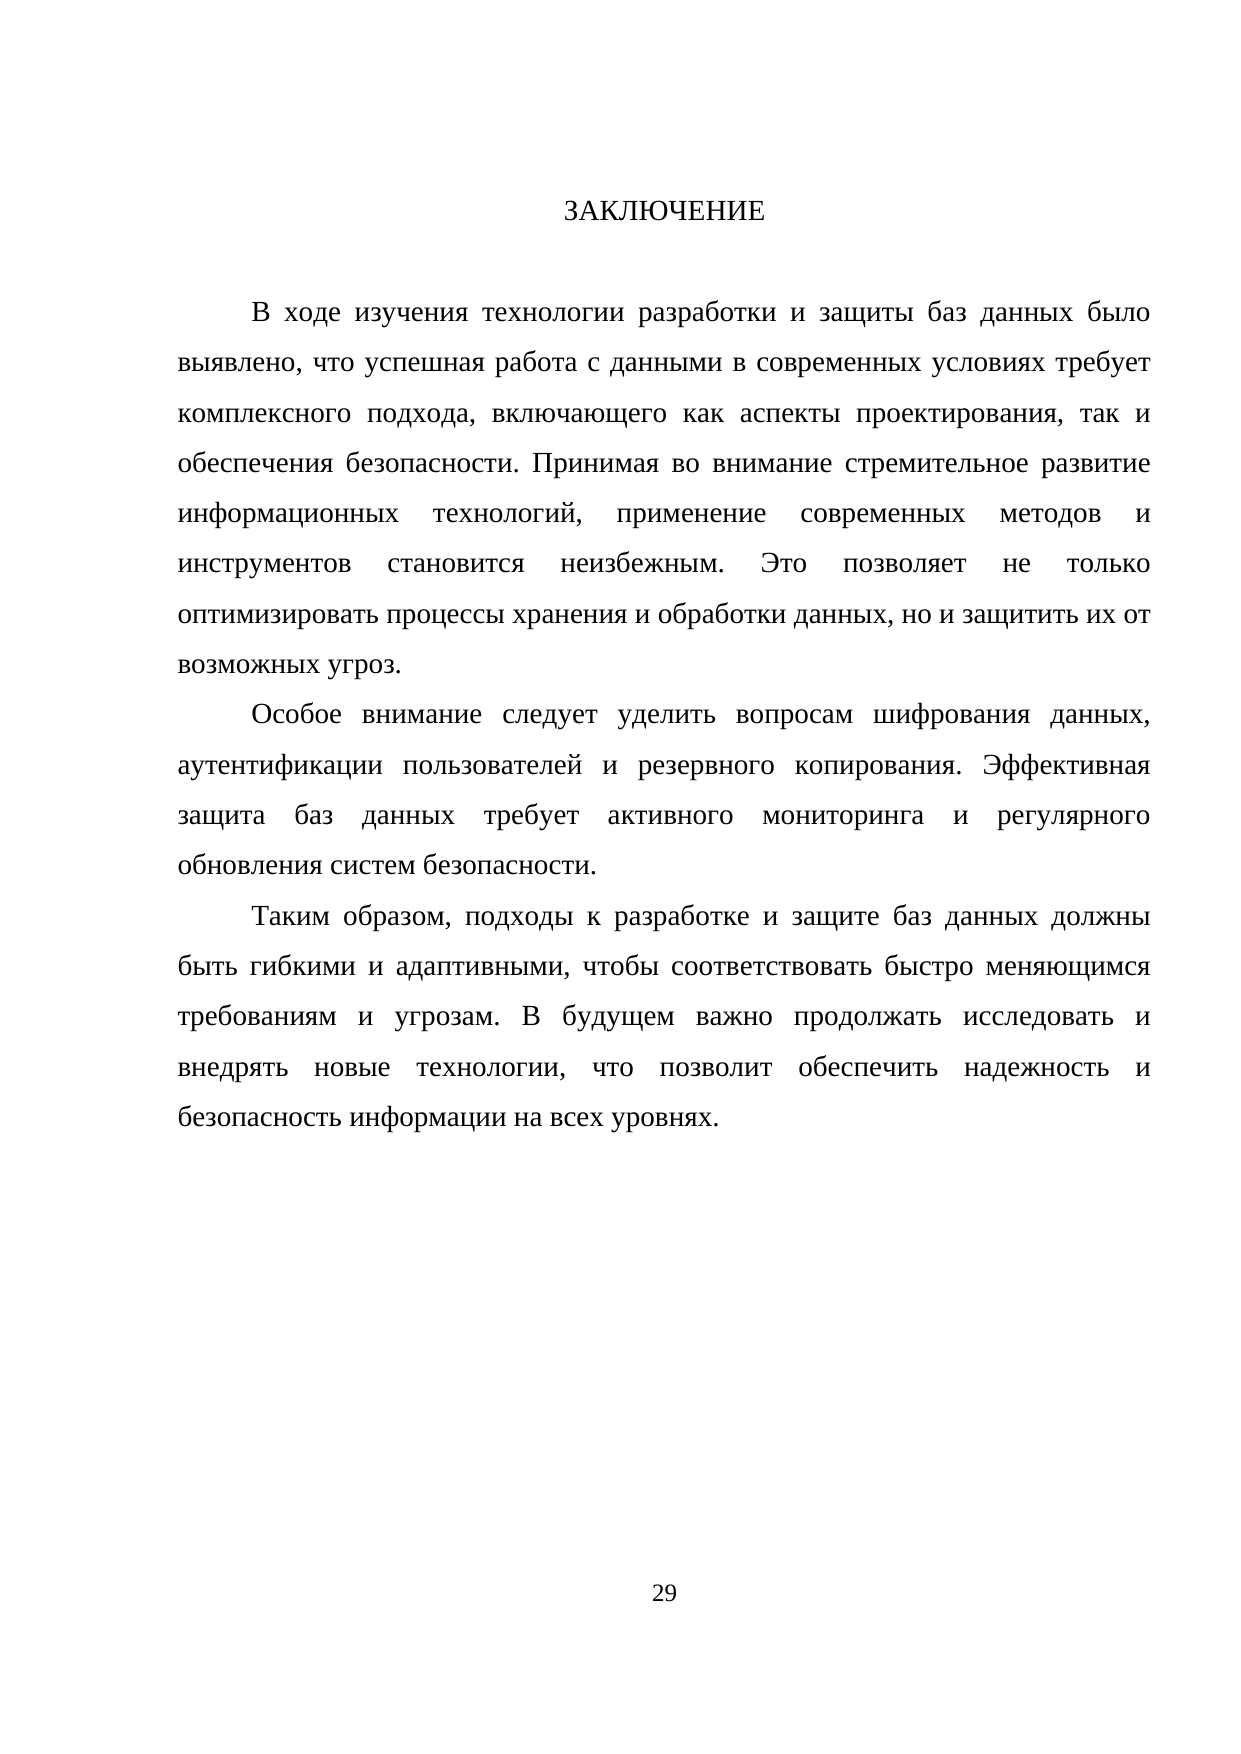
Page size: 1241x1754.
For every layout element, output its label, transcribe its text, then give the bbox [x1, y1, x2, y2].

subtitle ЗАКЛЮЧЕНИЕ [177, 193, 1152, 227]
text Особое внимание следует уделить вопросам шифрования данных, аутентификации пользователей и резервного копирования. Эффективная защита баз данных требует активного мониторинга и регулярного обновления систем безопасности. [177, 697, 1152, 881]
text В ходе изучения технологии разработки и защиты баз данных было выявлено, что успешная работа с данными в современных условиях требует комплексного подхода, включающего как аспекты проектирования, так и обеспечения безопасности. Принимая во внимание стремительное развитие информационных технологий, применение современных методов и инструментов становится неизбежным. Это позволяет не только оптимизировать процессы хранения и обработки данных, но и защитить их от возможных угроз. [177, 294, 1152, 680]
text Таким образом, подходы к разработке и защите баз данных должны быть гибкими и адаптивными, чтобы соответствовать быстро меняющимся требованиям и угрозам. В будущем важно продолжать исследовать и внедрять новые технологии, что позволит обеспечить надежность и безопасность информации на всех уровнях. [177, 898, 1152, 1133]
